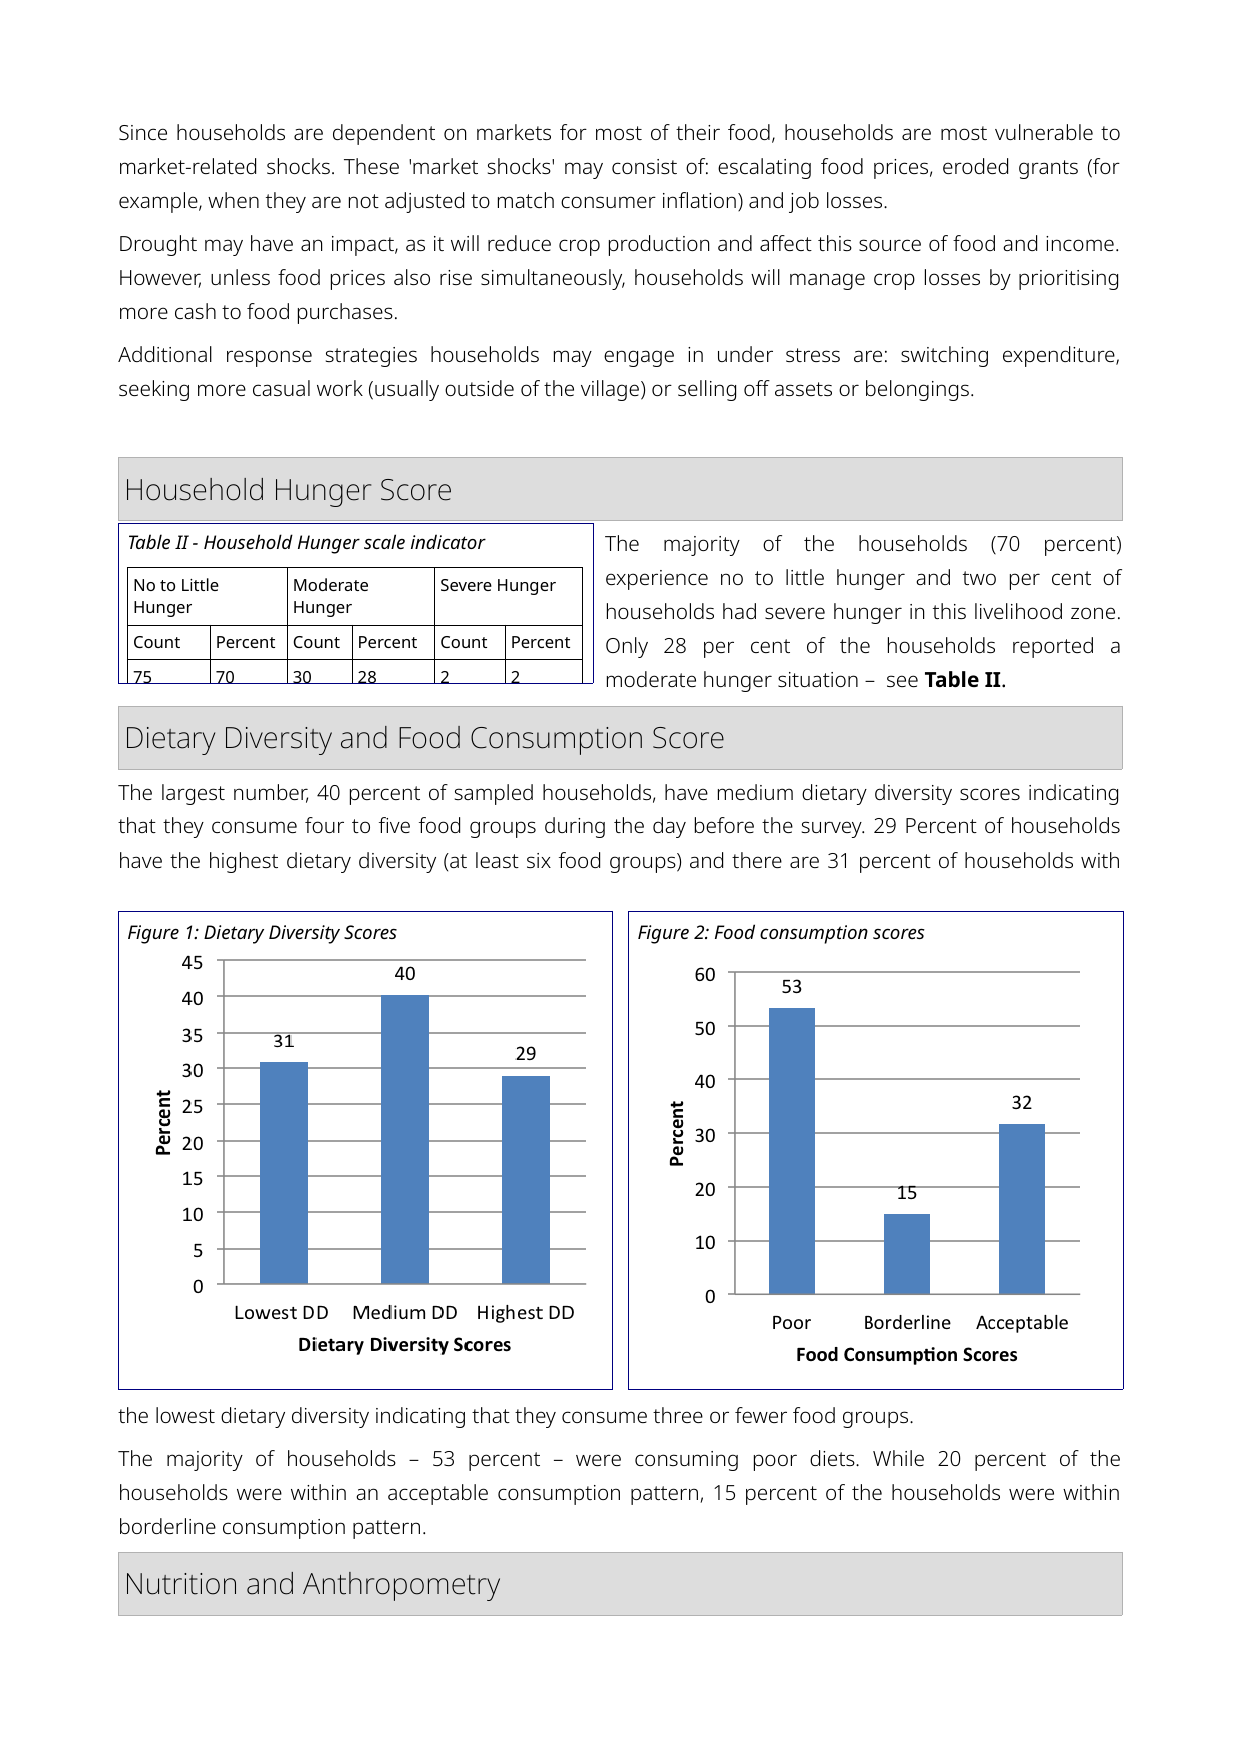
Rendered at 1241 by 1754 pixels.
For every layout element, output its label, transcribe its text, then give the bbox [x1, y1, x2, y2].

table_cell 70 [211, 660, 287, 683]
text Figure 2: Food consumption scores [637, 919, 1114, 945]
text Table II - Household Hunger scale indicator [127, 529, 584, 555]
table_cell Count [435, 626, 505, 659]
text Drought may have an impact, as it will reduce crop production and affect this source of food and income. However, unless food prices also rise simultaneously, households will manage crop losses by prioritising more cash to food purchases. [118, 229, 1122, 326]
table_header Nutrition and Anthropometry [119, 1553, 1122, 1615]
table_cell 2 [435, 660, 505, 683]
picture [129, 945, 591, 1367]
picture [643, 957, 1107, 1378]
table_header Severe Hunger [435, 568, 582, 624]
table_cell Percent [211, 626, 287, 659]
table_header No to Little Hunger [128, 568, 287, 624]
table_header Household Hunger Score [119, 458, 1122, 520]
text The majority of the households (70 percent) experience no to little hunger and two per cent of households had severe hunger in this livelihood zone. Only 28 per cent of the households reported a moderate hunger situation – see Table II. [118, 524, 1122, 694]
table_cell Percent [506, 626, 582, 659]
text The largest number, 40 percent of sampled households, have medium dietary diversity scores indicating that they consume four to five food groups during the day before the survey. 29 Percent of households have the highest dietary diversity (at least six food groups) and there are 31 percent of households with the lowest dietary diversity indicating that they consume three or fewer food groups. [119, 912, 612, 1389]
table_cell 30 [288, 660, 352, 683]
table_cell 2 [506, 660, 582, 683]
text Figure 1: Dietary Diversity Scores [127, 919, 603, 945]
table_cell 75 [128, 660, 210, 683]
table_cell Percent [353, 626, 434, 659]
table_cell Count [128, 626, 210, 659]
text The largest number, 40 percent of sampled households, have medium dietary diversity scores indicating that they consume four to five food groups during the day before the survey. 29 Percent of households have the highest dietary diversity (at least six food groups) and there are 31 percent of households with the lowest dietary diversity indicating that they consume three or fewer food groups. [118, 778, 1122, 1429]
text Since households are dependent on markets for most of their food, households are most vulnerable to market-related shocks. These 'market shocks' may consist of: escalating food prices, eroded grants (for example, when they are not adjusted to match consumer inflation) and job losses. [118, 118, 1122, 215]
text Additional response strategies households may engage in under stress are: switching expenditure, seeking more casual work (usually outside of the village) or selling off assets or belongings. [118, 340, 1122, 403]
table_header Dietary Diversity and Food Consumption Score [119, 707, 1122, 769]
table_cell 28 [353, 660, 434, 683]
text The largest number, 40 percent of sampled households, have medium dietary diversity scores indicating that they consume four to five food groups during the day before the survey. 29 Percent of households have the highest dietary diversity (at least six food groups) and there are 31 percent of households with the lowest dietary diversity indicating that they consume three or fewer food groups. [629, 912, 1123, 1389]
table_header Moderate Hunger [288, 568, 434, 624]
table_cell Count [288, 626, 352, 659]
text The majority of households – 53 percent – were consuming poor diets. While 20 percent of the households were within an acceptable consumption pattern, 15 percent of the households were within borderline consumption pattern. [118, 1444, 1122, 1540]
